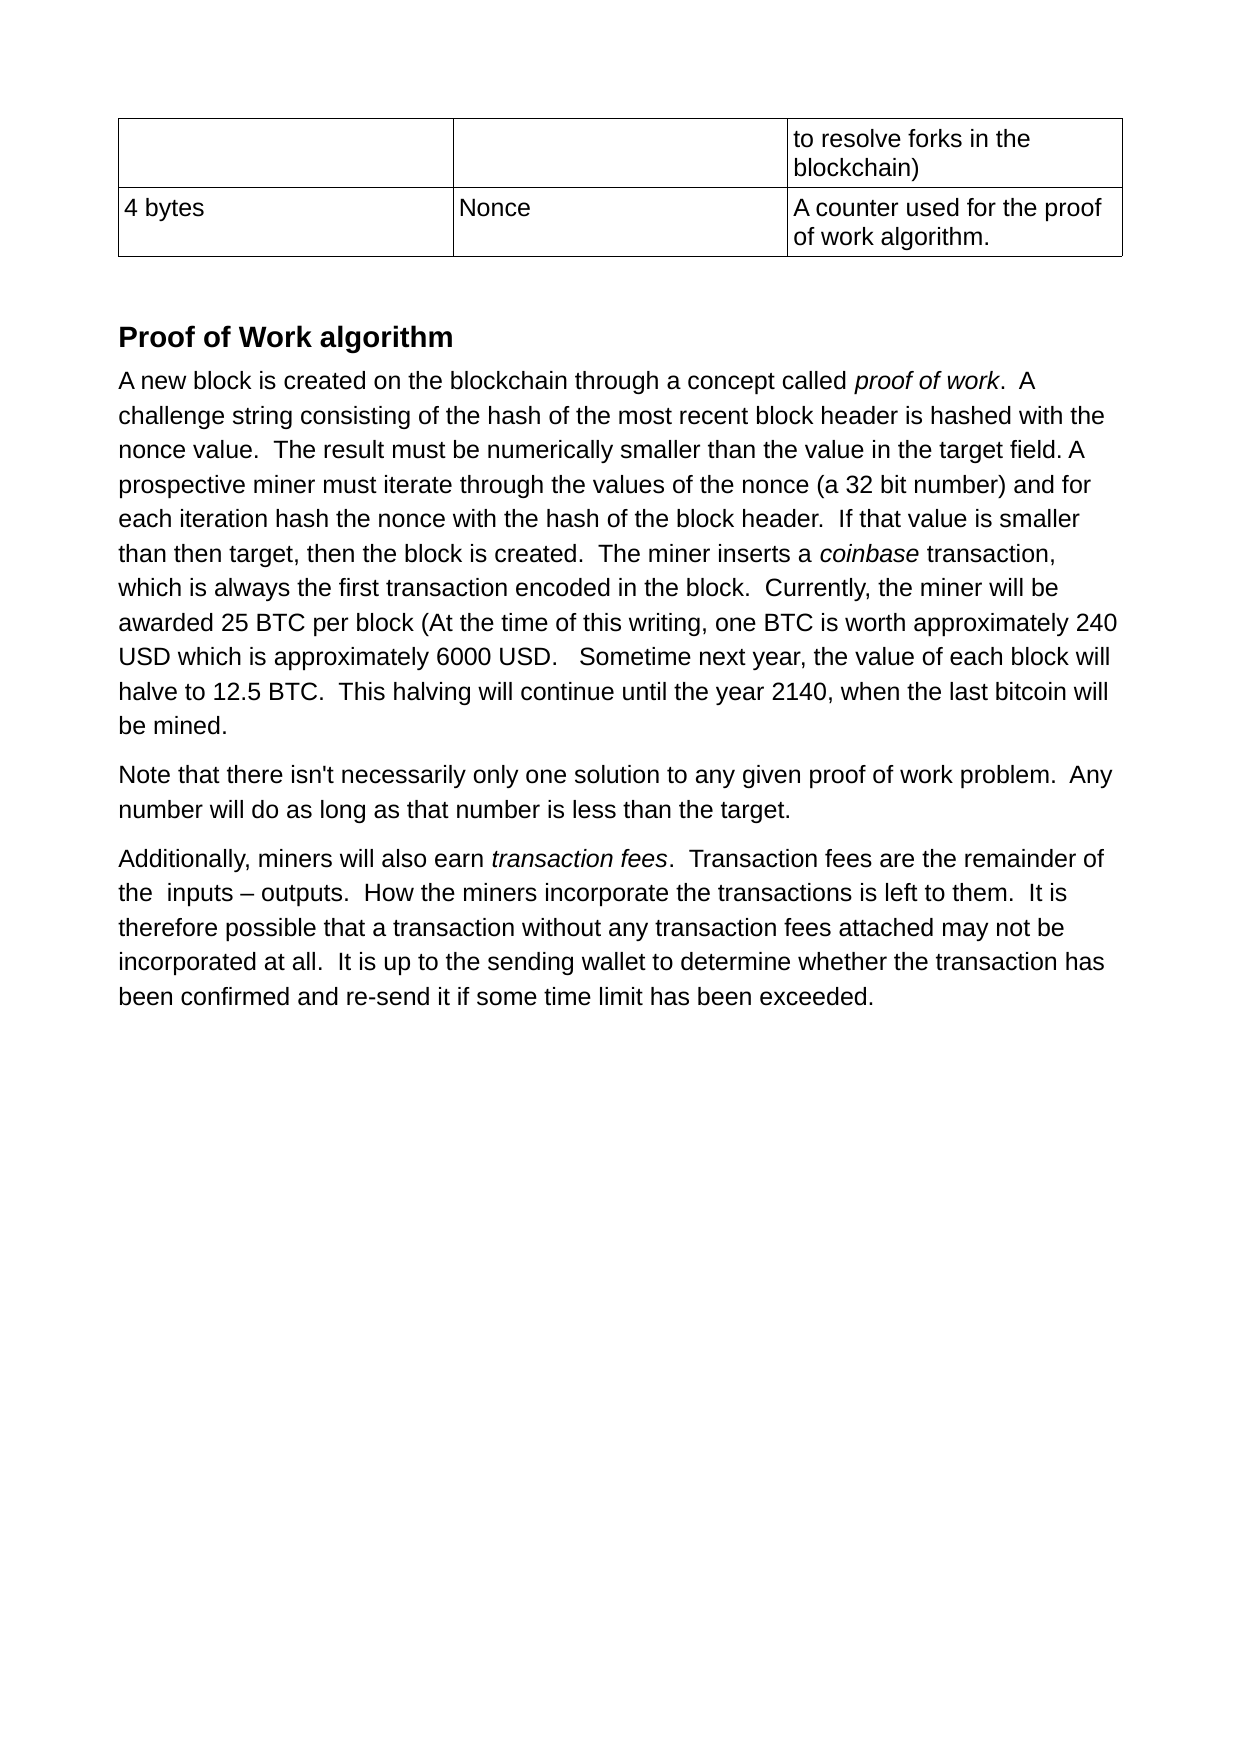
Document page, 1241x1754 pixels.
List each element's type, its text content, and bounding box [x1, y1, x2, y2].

table_cell [454, 119, 787, 187]
table_cell A counter used for the proof of work algorithm. [788, 188, 1122, 256]
table_cell [119, 119, 453, 187]
table_cell Nonce [454, 188, 787, 256]
text Note that there isn't necessarily only one solution to any given proof of work problem. Any number will do as long as that number is less than the target. [118, 760, 1122, 823]
text A new block is created on the blockchain through a concept called proof of work. A challenge string consisting of the hash of the most recent block header is hashed with the nonce value. The result must be numerically smaller than the value in the target field. A prospective miner must iterate through the values of the nonce (a 32 bit number) and for each iteration hash the nonce with the hash of the block header. If that value is smaller than then target, then the block is created. The miner inserts a coinbase transaction, which is always the first transaction encoded in the block. Currently, the miner will be awarded 25 BTC per block (At the time of this writing, one BTC is worth approximately 240 USD which is approximately 6000 USD. Sometime next year, the value of each block will halve to 12.5 BTC. This halving will continue until the year 2140, when the last bitcoin will be mined. [118, 366, 1122, 740]
subtitle Proof of Work algorithm [118, 320, 1122, 354]
text Additionally, miners will also earn transaction fees. Transaction fees are the remainder of the inputs – outputs. How the miners incorporate the transactions is left to them. It is therefore possible that a transaction without any transaction fees attached may not be incorporated at all. It is up to the sending wallet to determine whether the transaction has been confirmed and re-send it if some time limit has been exceeded. [118, 844, 1122, 1010]
table_cell to resolve forks in the blockchain) [788, 119, 1122, 187]
table_cell 4 bytes [119, 188, 453, 256]
